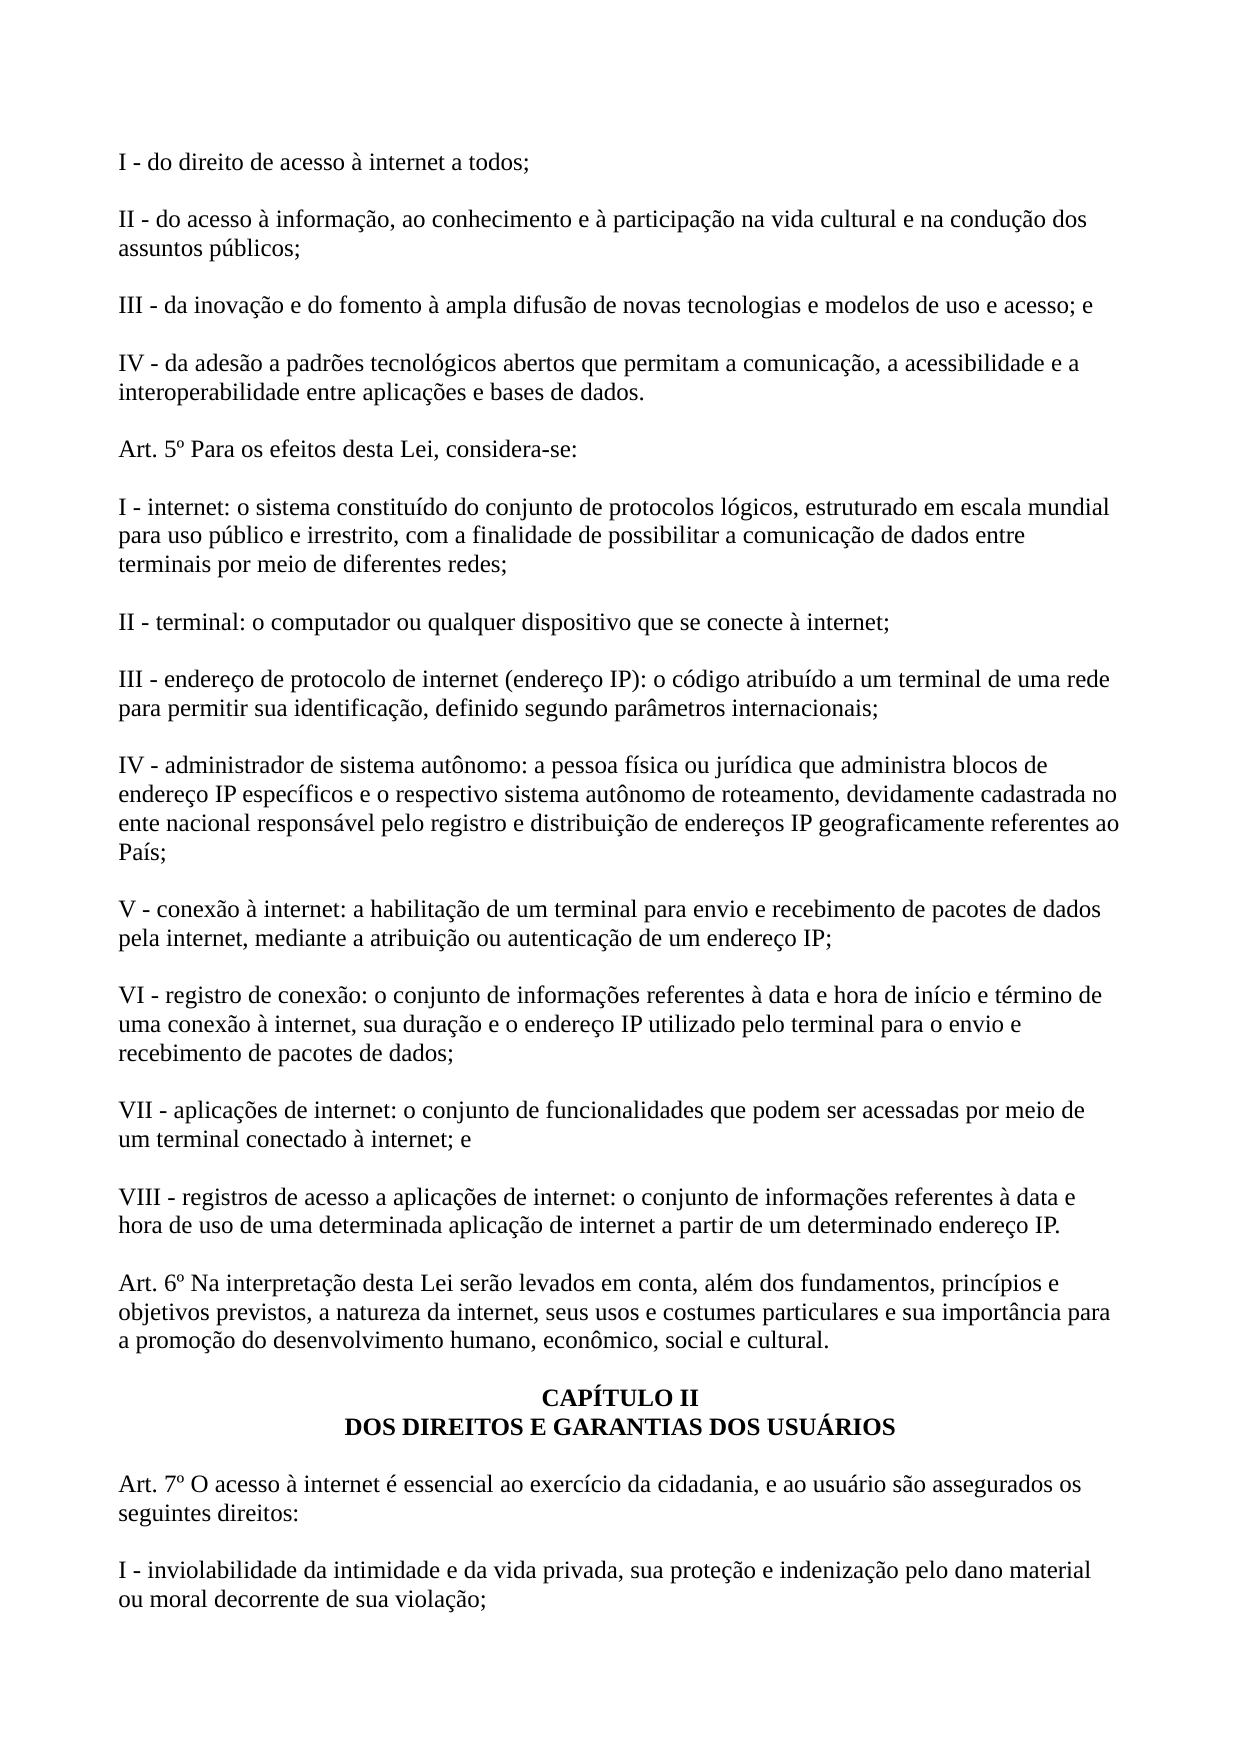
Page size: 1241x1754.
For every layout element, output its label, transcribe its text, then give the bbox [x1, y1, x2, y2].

text IV - da adesão a padrões tecnológicos abertos que permitam a comunicação, a acessibilidade e a interoperabilidade entre aplicações e bases de dados. [118, 348, 1122, 406]
text V - conexão à internet: a habilitação de um terminal para envio e recebimento de pacotes de dados pela internet, mediante a atribuição ou autenticação de um endereço IP; [118, 894, 1122, 952]
text VIII - registros de acesso a aplicações de internet: o conjunto de informações referentes à data e hora de uso de uma determinada aplicação de internet a partir de um determinado endereço IP. [118, 1182, 1122, 1239]
text CAPÍTULO II [118, 1383, 1122, 1412]
text VII - aplicações de internet: o conjunto de funcionalidades que podem ser acessadas por meio de um terminal conectado à internet; e [118, 1096, 1122, 1153]
text Art. 7º O acesso à internet é essencial ao exercício da cidadania, e ao usuário são assegurados os seguintes direitos: [118, 1469, 1122, 1527]
text DOS DIREITOS E GARANTIAS DOS USUÁRIOS [118, 1412, 1122, 1441]
text I - internet: o sistema constituído do conjunto de protocolos lógicos, estruturado em escala mundial para uso público e irrestrito, com a finalidade de possibilitar a comunicação de dados entre terminais por meio de diferentes redes; [118, 492, 1122, 578]
text I - do direito de acesso à internet a todos; [118, 147, 1122, 176]
text III - da inovação e do fomento à ampla difusão de novas tecnologias e modelos de uso e acesso; e [118, 291, 1122, 319]
text II - terminal: o computador ou qualquer dispositivo que se conecte à internet; [118, 607, 1122, 636]
text II - do acesso à informação, ao conhecimento e à participação na vida cultural e na condução dos assuntos públicos; [118, 204, 1122, 262]
text VI - registro de conexão: o conjunto de informações referentes à data e hora de início e término de uma conexão à internet, sua duração e o endereço IP utilizado pelo terminal para o envio e recebimento de pacotes de dados; [118, 981, 1122, 1067]
text IV - administrador de sistema autônomo: a pessoa física ou jurídica que administra blocos de endereço IP específicos e o respectivo sistema autônomo de roteamento, devidamente cadastrada no ente nacional responsável pelo registro e distribuição de endereços IP geograficamente referentes ao País; [118, 751, 1122, 866]
text III - endereço de protocolo de internet (endereço IP): o código atribuído a um terminal de uma rede para permitir sua identificação, definido segundo parâmetros internacionais; [118, 664, 1122, 722]
text I - inviolabilidade da intimidade e da vida privada, sua proteção e indenização pelo dano material ou moral decorrente de sua violação; [118, 1556, 1122, 1613]
text Art. 6º Na interpretação desta Lei serão levados em conta, além dos fundamentos, princípios e objetivos previstos, a natureza da internet, seus usos e costumes particulares e sua importância para a promoção do desenvolvimento humano, econômico, social e cultural. [118, 1268, 1122, 1354]
text Art. 5º Para os efeitos desta Lei, considera-se: [118, 434, 1122, 463]
